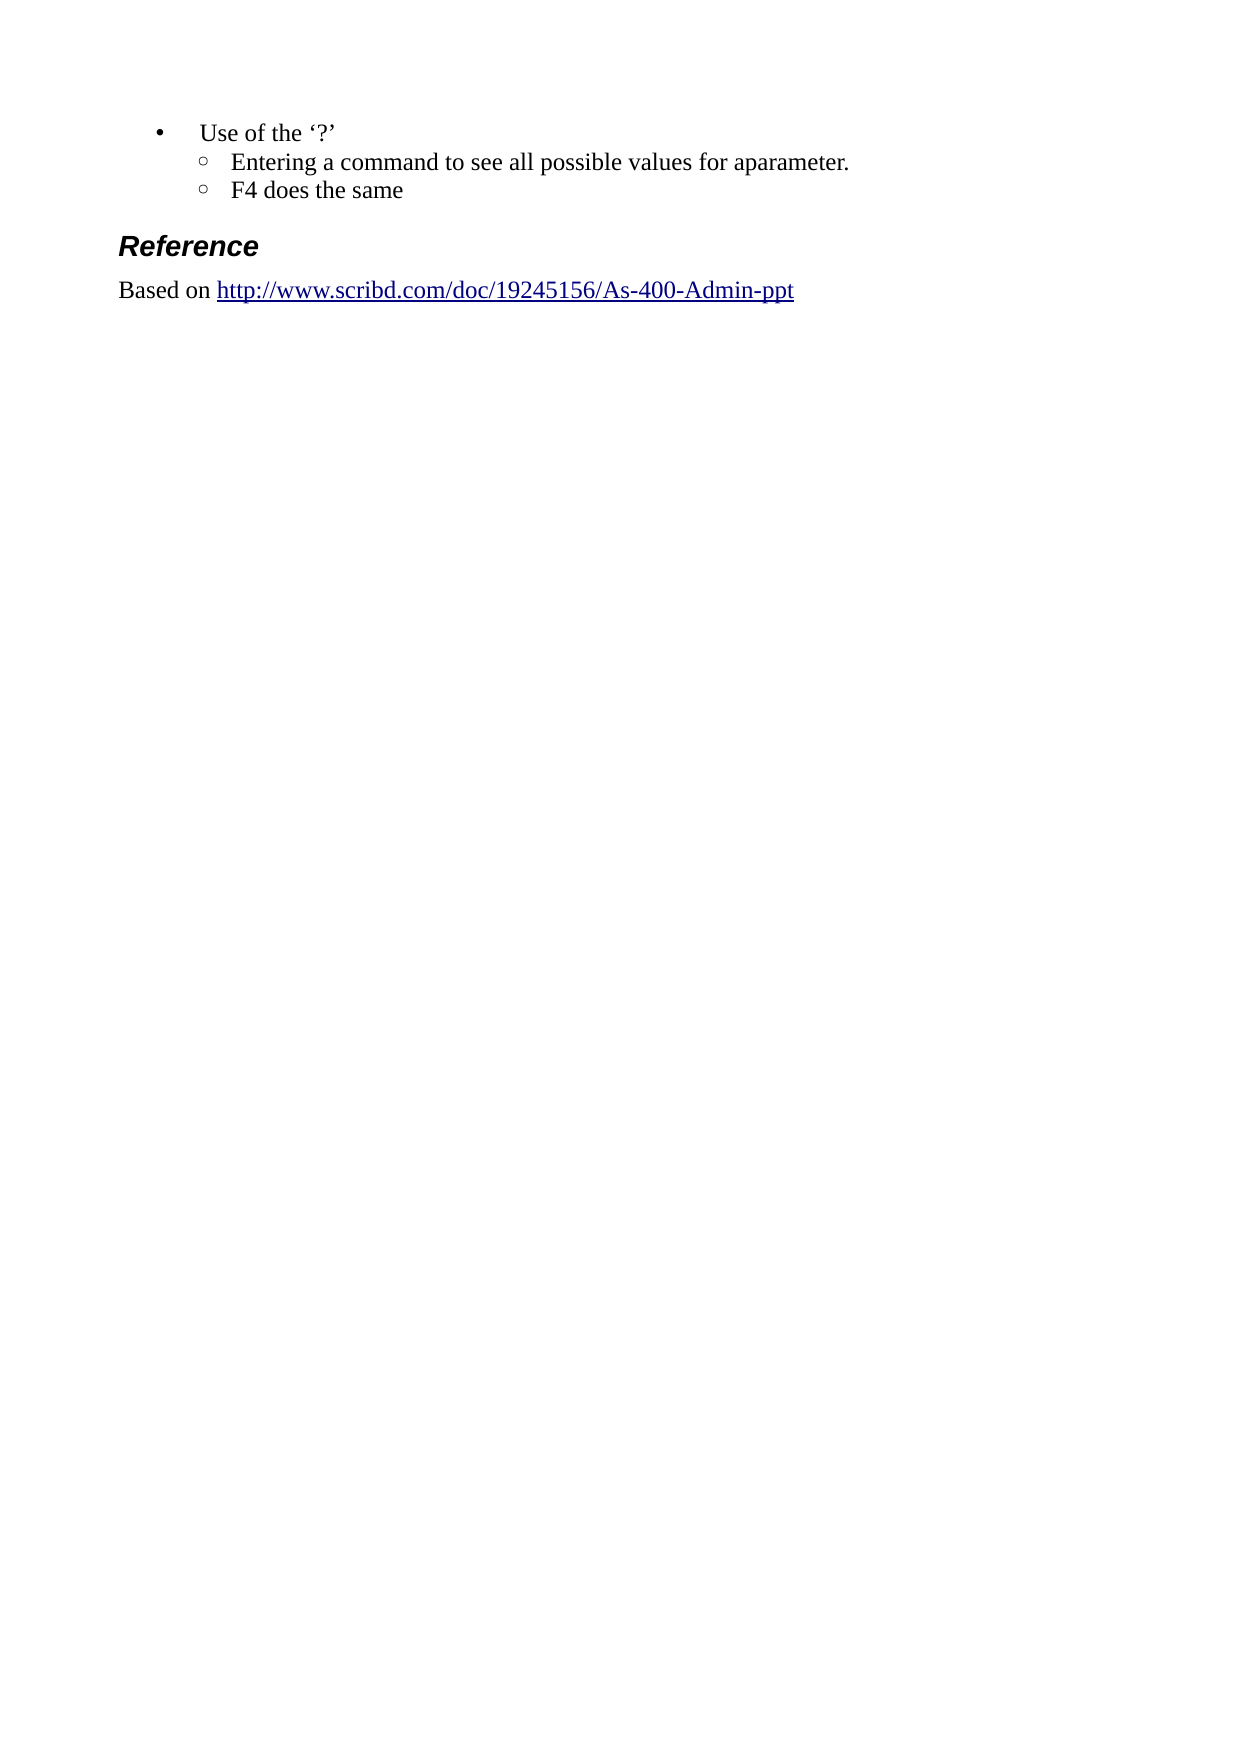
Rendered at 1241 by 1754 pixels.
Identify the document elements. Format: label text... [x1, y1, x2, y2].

list Use of the ‘?’ [156, 118, 1122, 147]
list Entering a command to see all possible values for aparameter. [193, 147, 1122, 176]
subtitle Reference [118, 229, 1122, 263]
text Based on http://www.scribd.com/doc/19245156/As-400-Admin-ppt [118, 275, 1122, 304]
list F4 does the same [193, 176, 1122, 204]
